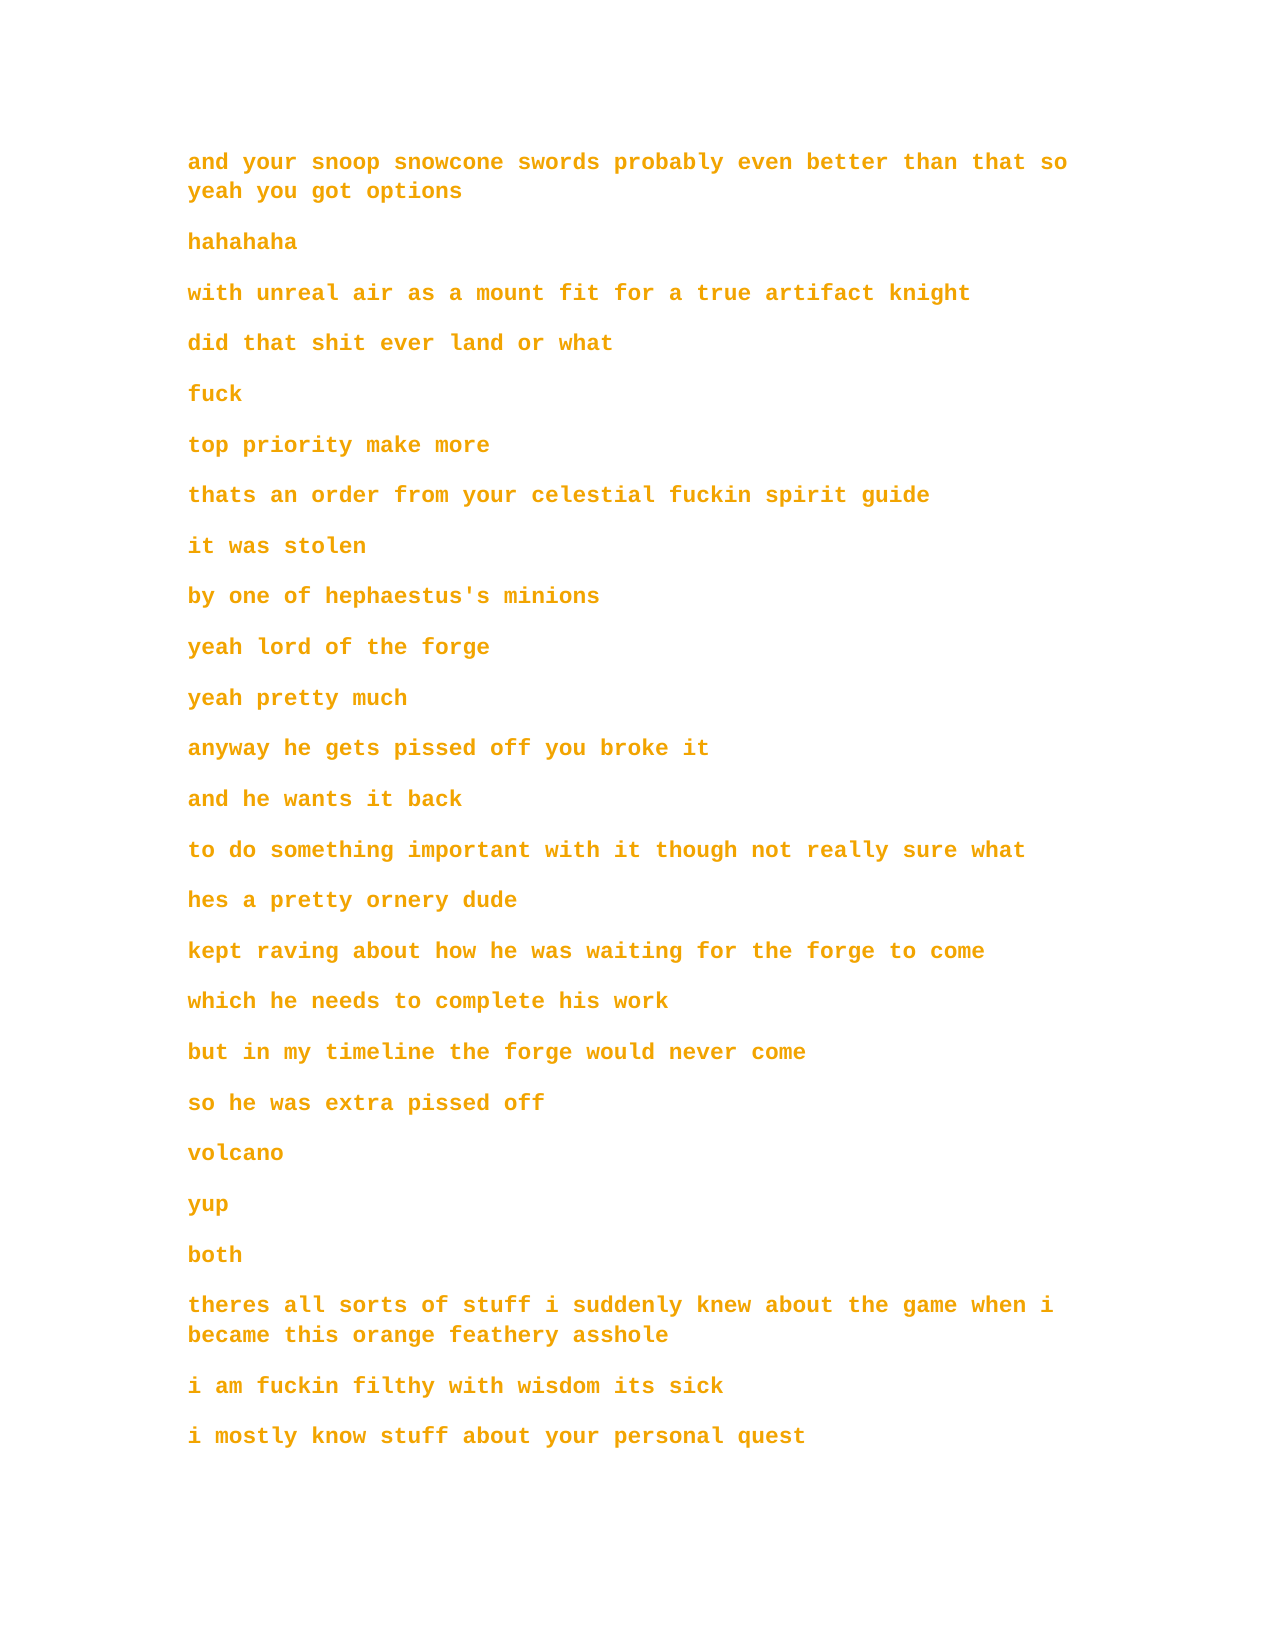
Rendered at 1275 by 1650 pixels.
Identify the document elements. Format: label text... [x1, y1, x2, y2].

text i am fuckin filthy with wisdom its sick [187, 1374, 1087, 1400]
text theres all sorts of stuff i suddenly knew about the game when i became this orange feathery asshole [187, 1293, 1087, 1349]
text hes a pretty ornery dude [187, 888, 1087, 914]
text yeah pretty much [187, 686, 1087, 712]
text top priority make more [187, 433, 1087, 459]
text thats an order from your celestial fuckin spirit guide [187, 483, 1087, 509]
text and your snoop snowcone swords probably even better than that so yeah you got options [187, 150, 1087, 206]
text yeah lord of the forge [187, 635, 1087, 661]
text but in my timeline the forge would never come [187, 1040, 1087, 1066]
text did that shit ever land or what [187, 332, 1087, 358]
text by one of hephaestus's minions [187, 585, 1087, 611]
text volcano [187, 1142, 1087, 1168]
text it was stolen [187, 534, 1087, 560]
text kept raving about how he was waiting for the forge to come [187, 939, 1087, 965]
text i mostly know stuff about your personal quest [187, 1424, 1087, 1451]
text anyway he gets pissed off you broke it [187, 737, 1087, 763]
text with unreal air as a mount fit for a true artifact knight [187, 281, 1087, 307]
text yup [187, 1192, 1087, 1218]
text which he needs to complete his work [187, 990, 1087, 1016]
text hahahaha [187, 230, 1087, 256]
text and he wants it back [187, 787, 1087, 813]
text to do something important with it though not really sure what [187, 838, 1087, 864]
text both [187, 1243, 1087, 1269]
text so he was extra pissed off [187, 1091, 1087, 1117]
text fuck [187, 382, 1087, 408]
